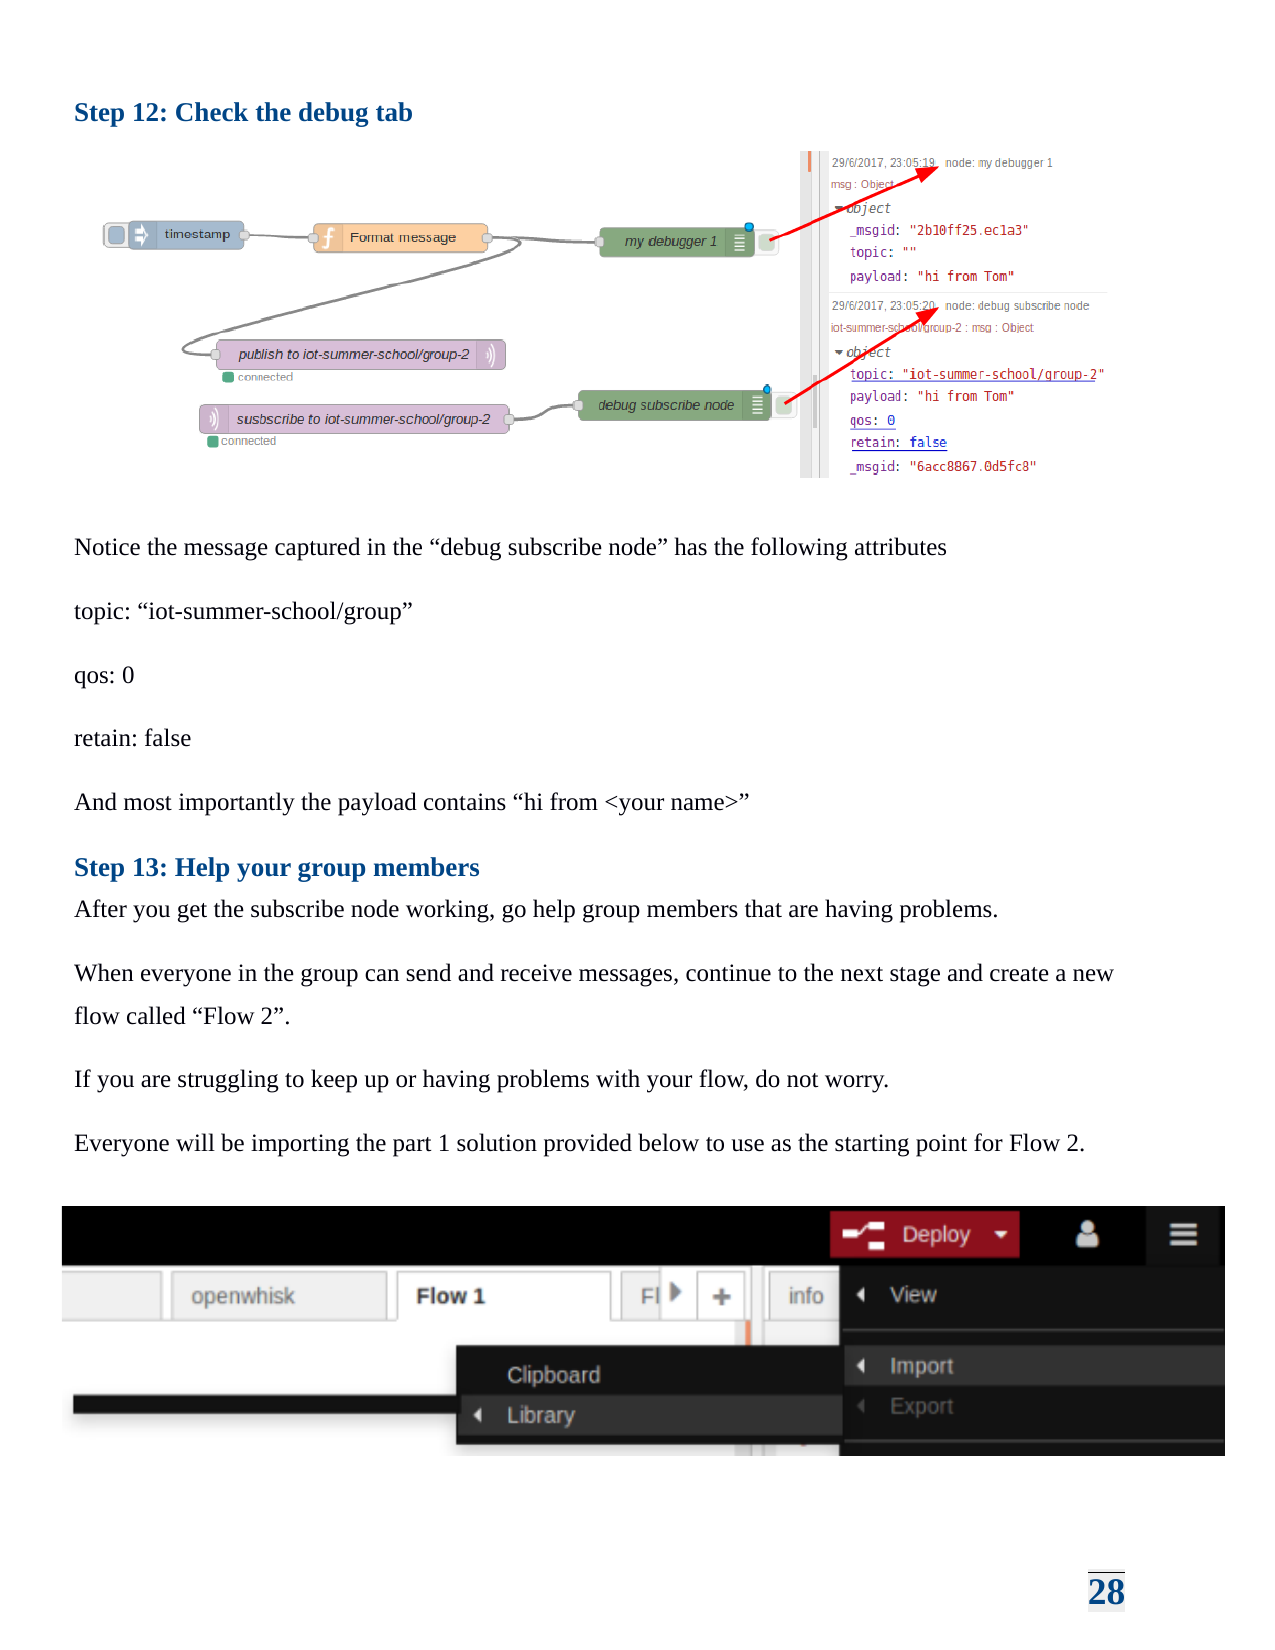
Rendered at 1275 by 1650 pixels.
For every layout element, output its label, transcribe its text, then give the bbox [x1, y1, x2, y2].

text qos: 0 [74, 660, 1125, 688]
text If you are struggling to keep up or having problems with your flow, do not worry. [74, 1064, 1125, 1093]
picture [61, 1206, 1225, 1456]
subtitle Step 12: Check the debug tab [74, 96, 1125, 127]
text When everyone in the group can send and receive messages, continue to the next stage and create a new flow called “Flow 2”. [74, 958, 1125, 1029]
text After you get the subscribe node working, go help group members that are having problems. [74, 894, 1125, 923]
text Notice the message captured in the “debug subscribe node” has the following attributes [74, 532, 1125, 561]
text Everyone will be importing the part 1 solution provided below to use as the starting point for Flow 2. [74, 1128, 1125, 1157]
text retain: false [74, 723, 1125, 752]
text topic: “iot-summer-school/group” [74, 596, 1125, 625]
picture [91, 138, 1108, 478]
text And most importantly the payload contains “hi from <your name>” [74, 787, 1125, 816]
subtitle Step 13: Help your group members [74, 851, 1125, 882]
